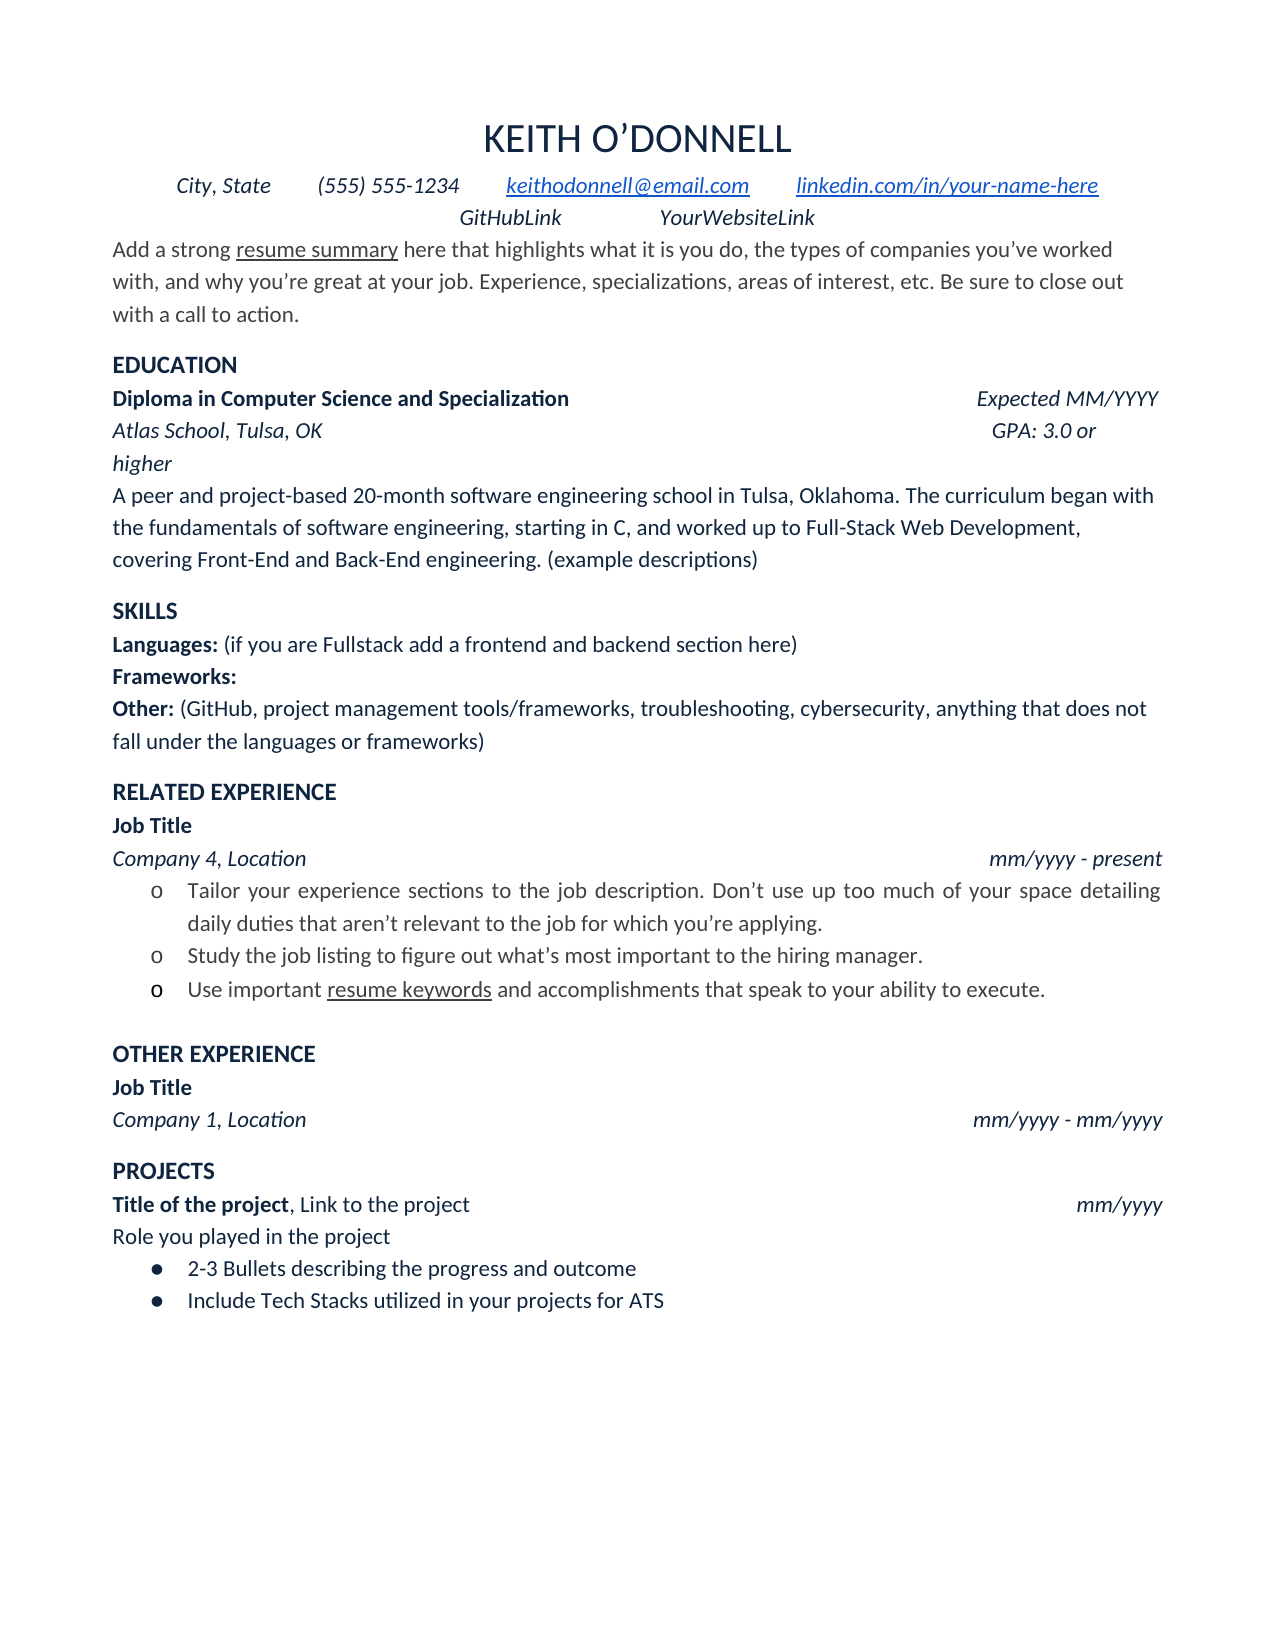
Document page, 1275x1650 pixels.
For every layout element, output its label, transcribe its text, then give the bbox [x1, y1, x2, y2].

text SKILLS [112, 595, 1162, 626]
text Role you played in the project [112, 1222, 1162, 1250]
text RELATED EXPERIENCE [112, 777, 1162, 807]
text Company 1, Location mm/yyyy - mm/yyyy [112, 1105, 1162, 1133]
text Diploma in Computer Science and Specialization Expected MM/YYYY Atlas School, Tulsa, OK GPA: 3.0 or higher [112, 384, 1162, 477]
text Languages: (if you are Fullstack add a frontend and backend section here) [112, 630, 1162, 658]
list 2-3 Bullets describing the progress and outcome [150, 1254, 1162, 1282]
list Study the job listing to figure out what’s most important to the hiring manager. [150, 941, 1162, 971]
text A peer and project-based 20-month software engineering school in Tulsa, Oklahoma. The curriculum began with the fundamentals of software engineering, starting in C, and worked up to Full-Stack Web Development, covering Front-End and Back-End engineering. (example descriptions) [112, 481, 1162, 573]
text EDUCATION [112, 349, 1162, 380]
list Include Tech Stacks utilized in your projects for ATS [150, 1286, 1162, 1314]
text Frameworks: [112, 662, 1162, 690]
text Job Title [112, 1073, 1162, 1101]
text Add a strong resume summary here that highlights what it is you do, the types of companies you’ve worked with, and why you’re great at your job. Experience, specializations, areas of interest, etc. Be sure to close out with a call to action. [112, 235, 1162, 328]
list Use important resume keywords and accomplishments that speak to your ability to execute. [150, 975, 1162, 1004]
text Job Title [112, 812, 1162, 839]
text Title of the project, Link to the project mm/yyyy [112, 1190, 1162, 1218]
list Tailor your experience sections to the job description. Don’t use up too much of your space detailing daily duties that aren’t relevant to the job for which you’re applying. [150, 876, 1162, 937]
text PROJECTS [112, 1155, 1162, 1185]
text KEITH O’DONNELL [112, 112, 1162, 163]
text Other: (GitHub, project management tools/frameworks, troubleshooting, cybersecurity, anything that does not fall under the languages or frameworks) [112, 694, 1162, 755]
text City, State (555) 555-1234 keithodonnell@email.com linkedin.com/in/your-name-here GitHubLink YourWebsiteLink [112, 171, 1162, 231]
text OTHER EXPERIENCE [112, 1038, 1162, 1068]
text Company 4, Location mm/yyyy - present [112, 844, 1162, 872]
